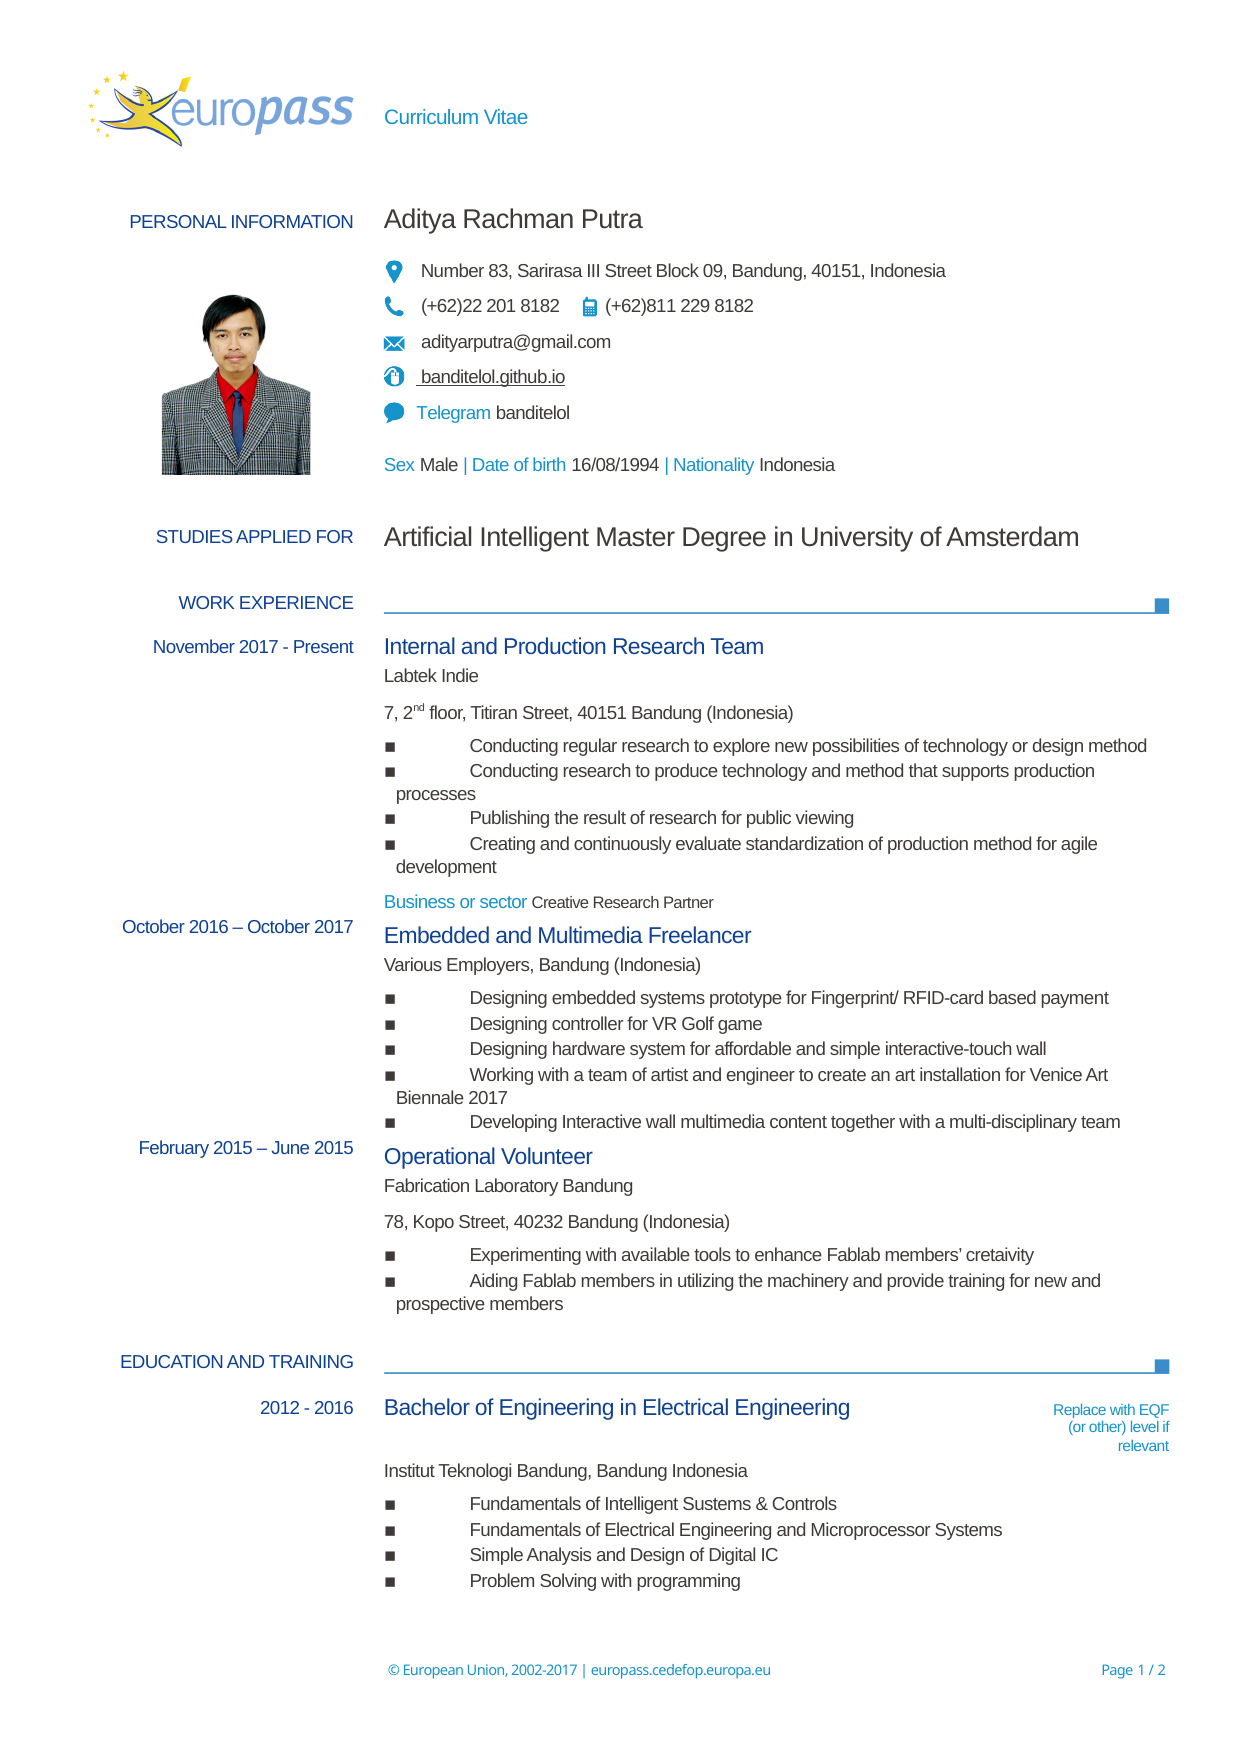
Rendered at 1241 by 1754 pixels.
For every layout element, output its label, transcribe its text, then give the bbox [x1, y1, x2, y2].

table_header Bachelor of Engineering in Electrical Engineering [384, 1394, 1033, 1454]
table_cell [89, 236, 1169, 260]
table_header Artificial Intelligent Master Degree in University of Amsterdam [384, 519, 1169, 555]
picture [383, 330, 405, 355]
table_cell Telegram banditelol [384, 401, 1169, 437]
table_cell October 2016 – October 2017 [89, 913, 384, 1134]
table_cell Labtek Indie 7, 2nd floor, Titiran Street, 40151 Bandung (Indonesia) [384, 659, 1169, 732]
table_cell (+62)22 201 8182 (+62)811 229 8182 [384, 295, 1169, 331]
picture [383, 401, 405, 424]
table_header PERSONAL INFORMATION [89, 201, 384, 236]
picture [383, 598, 1170, 614]
table_header WORK EXPERIENCE [89, 592, 384, 613]
table_header 2012 - 2016 [89, 1394, 384, 1593]
table_cell Business or sector Creative Research Partner [384, 877, 1169, 913]
table_cell Designing embedded systems prototype for Fingerprint/ RFID-card based payment Designing controller for VR Golf game Designing hardware system for affordable and simple interactive-touch wall Working with a team of artist and engineer to create an art installation for Venice Art Biennale 2017 Developing Interactive wall multimedia content together with a multi-disciplinary team [384, 985, 1169, 1134]
picture [383, 366, 405, 387]
picture [383, 259, 405, 284]
table_cell Fundamentals of Intelligent Sustems & Controls Fundamentals of Electrical Engineering and Microprocessor Systems Simple Analysis and Design of Digital IC Problem Solving with programming [384, 1491, 1169, 1593]
table_cell Operational Volunteer [384, 1134, 1169, 1169]
table_cell Conducting regular research to explore new possibilities of technology or design method Conducting research to produce technology and method that supports production processes Publishing the result of research for public viewing Creating and continuously evaluate standardization of production method for agile development [384, 732, 1169, 877]
table_header STUDIES APPLIED FOR [89, 519, 384, 555]
table_header Replace with EQF (or other) level if relevant [1034, 1394, 1169, 1454]
table_cell Number 83, Sarirasa III Street Block 09, Bandung, 40151, Indonesia [405, 260, 1169, 283]
table_cell [89, 260, 384, 482]
picture [579, 295, 601, 317]
table_cell [384, 284, 1169, 295]
picture [161, 259, 311, 475]
table_header [384, 1351, 1169, 1359]
table_header EDUCATION AND TRAINING [89, 1351, 384, 1374]
table_header November 2017 - Present [89, 633, 384, 913]
table_cell banditelol.github.io [384, 366, 1169, 401]
table_cell Institut Teknologi Bandung, Bandung Indonesia [384, 1454, 1169, 1491]
table_cell Fabrication Laboratory Bandung 78, Kopo Street, 40232 Bandung (Indonesia) [384, 1169, 1169, 1242]
picture [384, 1359, 1170, 1374]
table_header [384, 592, 1169, 598]
table_header Internal and Production Research Team [384, 633, 1169, 659]
table_cell February 2015 – June 2015 [89, 1134, 384, 1314]
table_header Aditya Rachman Putra [384, 201, 1169, 236]
picture [383, 295, 405, 317]
table_cell Experimenting with available tools to enhance Fablab members’ cretaivity Aiding Fablab members in utilizing the machinery and provide training for new and prospective members [384, 1242, 1169, 1314]
table_cell Various Employers, Bandung (Indonesia) [384, 948, 1169, 984]
picture [88, 70, 354, 147]
table_cell adityarputra@gmail.com [384, 331, 1169, 366]
table_cell Sex Male | Date of birth 16/08/1994 | Nationality Indonesia [384, 437, 1169, 482]
table_cell Embedded and Multimedia Freelancer [384, 913, 1169, 948]
